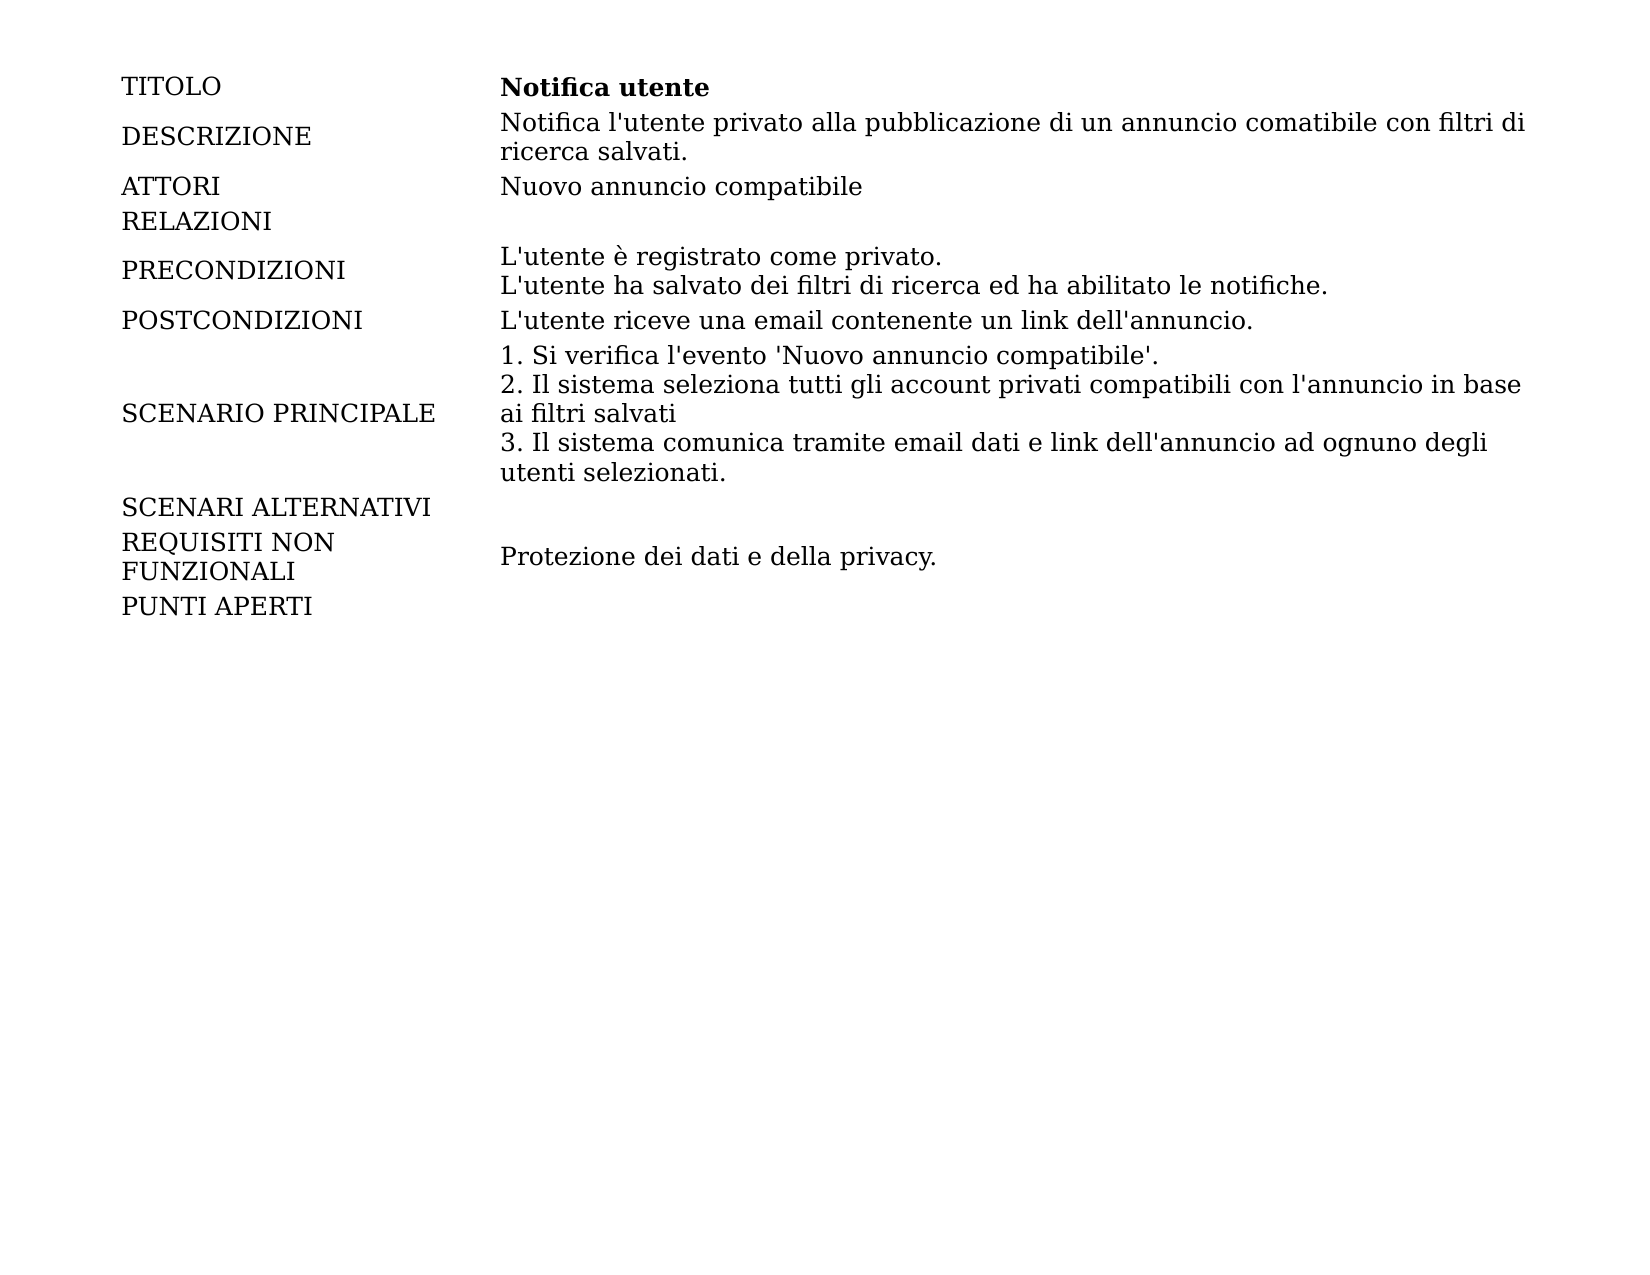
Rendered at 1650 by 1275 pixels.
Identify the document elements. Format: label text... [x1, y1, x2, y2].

table_cell [497, 204, 1532, 239]
table_cell L'utente è registrato come privato. L'utente ha salvato dei filtri di ricerca ed ha abilitato le notifiche. [497, 239, 1532, 303]
table_cell [497, 589, 1532, 624]
table_cell Notifica l'utente privato alla pubblicazione di un annuncio comatibile con filtri di ricerca salvati. [497, 105, 1532, 169]
table_cell ATTORI [118, 169, 497, 204]
table_cell Nuovo annuncio compatibile [497, 169, 1532, 204]
table_cell PRECONDIZIONI [118, 239, 497, 303]
table_cell SCENARI ALTERNATIVI [118, 490, 497, 525]
table_cell DESCRIZIONE [118, 105, 497, 169]
table_cell TITOLO [118, 70, 497, 105]
table_cell SCENARIO PRINCIPALE [118, 338, 497, 490]
table_cell PUNTI APERTI [118, 589, 497, 624]
table_header [497, 59, 1532, 69]
table_cell L'utente riceve una email contenente un link dell'annuncio. [497, 303, 1532, 338]
table_cell RELAZIONI [118, 204, 497, 239]
table_cell [497, 490, 1532, 525]
table_header [118, 59, 497, 69]
table_cell POSTCONDIZIONI [118, 303, 497, 338]
table_cell Notifica utente [497, 70, 1532, 105]
table_cell Protezione dei dati e della privacy. [497, 525, 1532, 589]
table_cell REQUISITI NON FUNZIONALI [118, 525, 497, 589]
table_cell 1. Si verifica l'evento 'Nuovo annuncio compatibile'. 2. Il sistema seleziona tutti gli account privati compatibili con l'annuncio in base ai filtri salvati 3. Il sistema comunica tramite email dati e link dell'annuncio ad ognuno degli utenti selezionati. [497, 338, 1532, 490]
